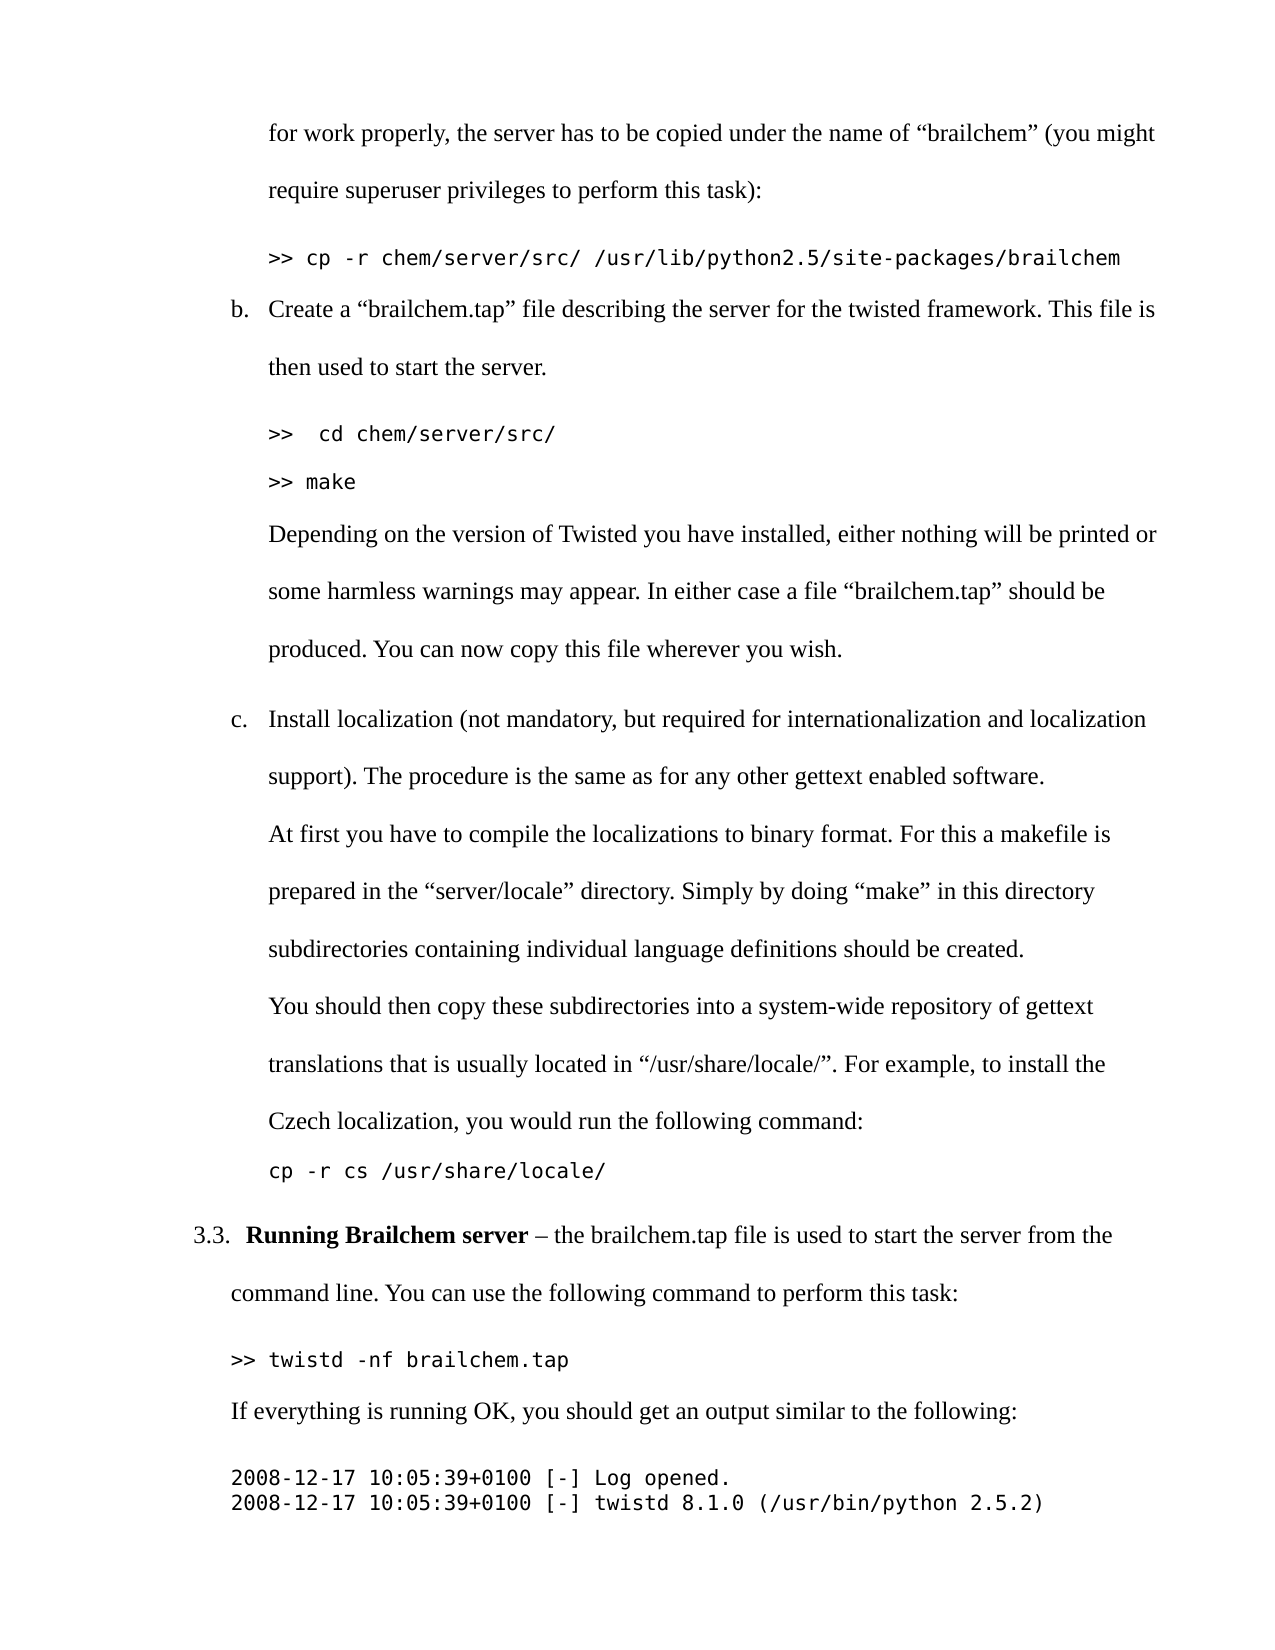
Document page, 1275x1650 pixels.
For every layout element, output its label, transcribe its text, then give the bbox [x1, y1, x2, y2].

list 2008-12-17 10:05:39+0100 [-] twistd 8.1.0 (/usr/bin/python 2.5.2) [193, 1491, 1157, 1515]
list Create a “brailchem.tap” file describing the server for the twisted framework. This file is then used to start the server. [231, 294, 1157, 380]
list Install localization (not mandatory, but required for internationalization and localization support). The procedure is the same as for any other gettext enabled software. At first you have to compile the localizations to binary format. For this a makefile is prepared in the “server/locale” directory. Simply by doing “make” in this directory subdirectories containing individual language definitions should be created. You should then copy these subdirectories into a system-wide repository of gettext translations that is usually located in “/usr/share/locale/”. For example, to install the Czech localization, you would run the following command: cp -r cs /usr/share/locale/ [231, 704, 1157, 1183]
list >> cp -r chem/server/src/ /usr/lib/python2.5/site-packages/brailchem [231, 246, 1157, 270]
list If everything is running OK, you should get an output similar to the following: [193, 1396, 1157, 1425]
list 2008-12-17 10:05:39+0100 [-] Log opened. [193, 1466, 1157, 1491]
list >> make [231, 470, 1157, 494]
list >> twistd -nf brailchem.tap [193, 1348, 1157, 1372]
list Running Brailchem server – the brailchem.tap file is used to start the server from the command line. You can use the following command to perform this task: [193, 1220, 1157, 1307]
list Depending on the version of Twisted you have installed, either nothing will be printed or some harmless warnings may appear. In either case a file “brailchem.tap” should be produced. You can now copy this file wherever you wish. [231, 519, 1157, 662]
list >> cd chem/server/src/ [231, 422, 1157, 446]
list for work properly, the server has to be copied under the name of “brailchem” (you might require superuser privileges to perform this task): [231, 118, 1157, 204]
